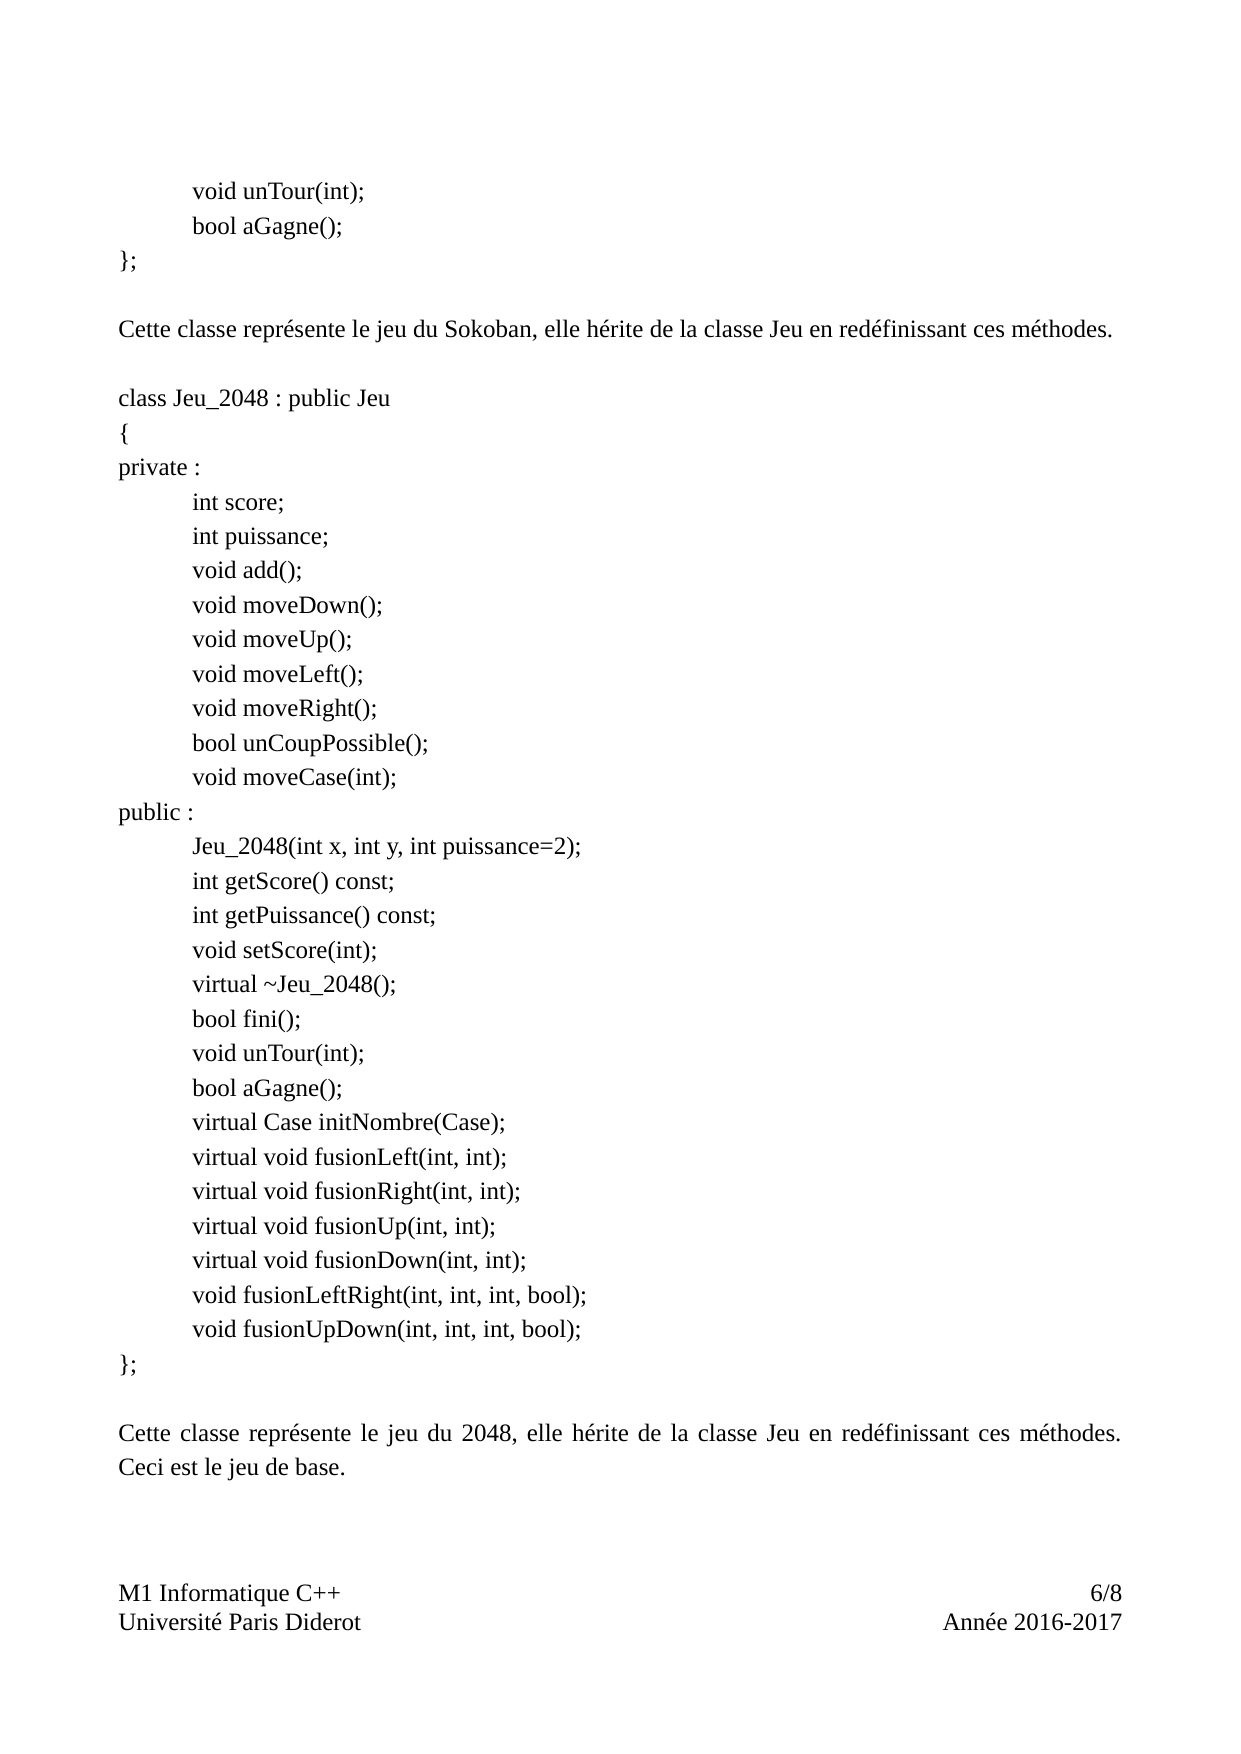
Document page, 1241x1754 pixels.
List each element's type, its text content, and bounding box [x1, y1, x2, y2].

text int puissance; [118, 521, 1123, 550]
text { [118, 418, 1123, 446]
text bool unCoupPossible(); [118, 728, 1123, 757]
text private : [118, 452, 1123, 481]
text bool aGagne(); [118, 1073, 1123, 1102]
text void setScore(int); [118, 935, 1123, 964]
text void add(); [118, 556, 1123, 584]
text virtual ~Jeu_2048(); [118, 969, 1123, 998]
text }; [118, 245, 1123, 274]
text void unTour(int); [118, 1038, 1123, 1067]
text int score; [118, 487, 1123, 515]
text virtual void fusionUp(int, int); [118, 1211, 1123, 1239]
text void moveRight(); [118, 693, 1123, 722]
text void moveCase(int); [118, 762, 1123, 791]
text void moveLeft(); [118, 659, 1123, 688]
text }; [118, 1349, 1123, 1377]
text void unTour(int); [118, 176, 1123, 205]
text Cette classe représente le jeu du Sokoban, elle hérite de la classe Jeu en redéfinissant ces méthodes. [118, 314, 1123, 343]
text virtual void fusionDown(int, int); [118, 1245, 1123, 1274]
text virtual void fusionRight(int, int); [118, 1176, 1123, 1205]
text public : [118, 797, 1123, 826]
text Jeu_2048(int x, int y, int puissance=2); [118, 831, 1123, 860]
text bool aGagne(); [118, 211, 1123, 239]
text virtual Case initNombre(Case); [118, 1107, 1123, 1136]
text int getPuissance() const; [118, 900, 1123, 929]
text void fusionUpDown(int, int, int, bool); [118, 1314, 1123, 1343]
text bool fini(); [118, 1004, 1123, 1033]
text void fusionLeftRight(int, int, int, bool); [118, 1280, 1123, 1308]
text class Jeu_2048 : public Jeu [118, 383, 1123, 412]
text int getScore() const; [118, 866, 1123, 895]
text Cette classe représente le jeu du 2048, elle hérite de la classe Jeu en redéfinissant ces méthodes. Ceci est le jeu de base. [118, 1418, 1123, 1481]
text void moveDown(); [118, 590, 1123, 619]
text void moveUp(); [118, 624, 1123, 653]
text virtual void fusionLeft(int, int); [118, 1142, 1123, 1171]
